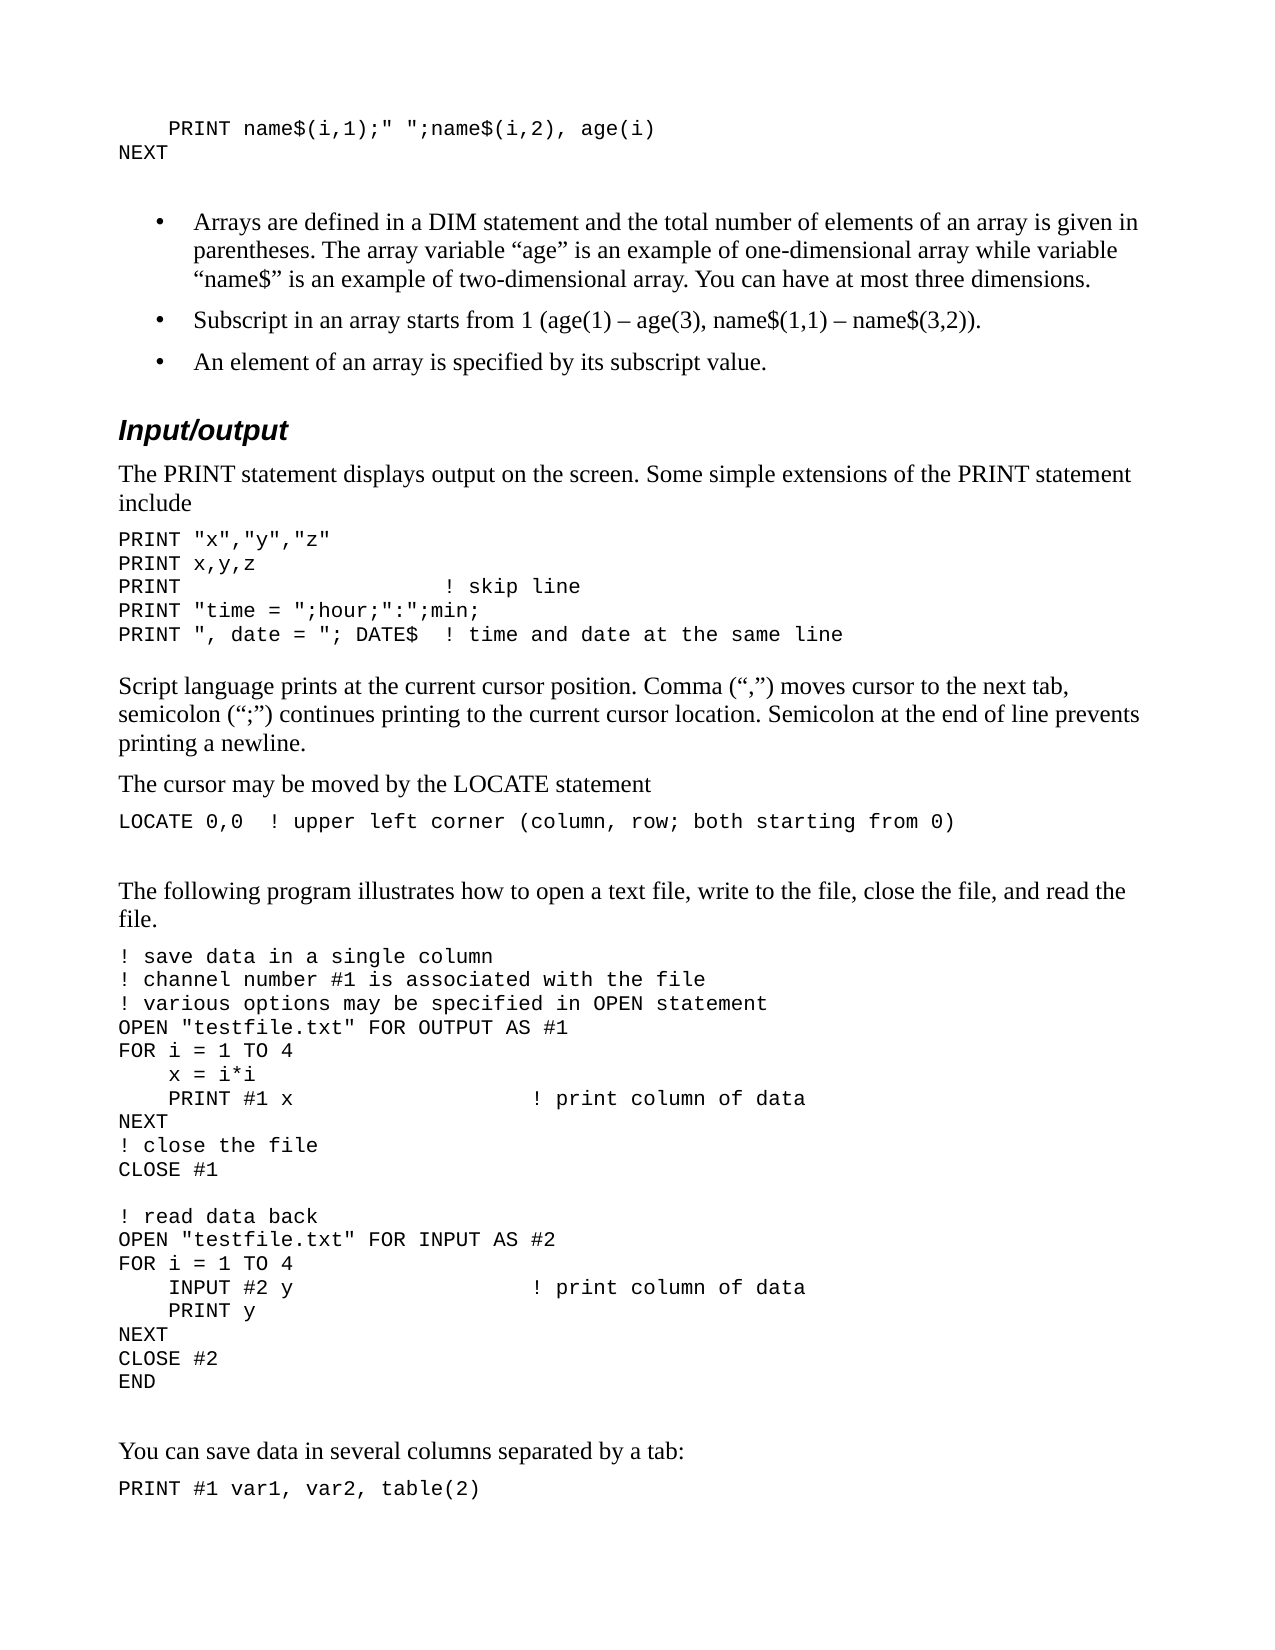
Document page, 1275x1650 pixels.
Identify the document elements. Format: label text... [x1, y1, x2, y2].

subtitle Input/output [118, 413, 1157, 446]
text FOR i = 1 TO 4 [118, 1040, 1157, 1064]
text LOCATE 0,0 ! upper left corner (column, row; both starting from 0) [118, 811, 1157, 834]
text ! close the file [118, 1135, 1157, 1158]
text ! channel number #1 is associated with the file [118, 969, 1157, 993]
text FOR i = 1 TO 4 [118, 1253, 1157, 1277]
text PRINT "x","y","z" [118, 529, 1157, 553]
text The PRINT statement displays output on the screen. Some simple extensions of the PRINT statement include [118, 459, 1157, 516]
text NEXT [118, 1111, 1157, 1135]
text You can save data in several columns separated by a tab: [118, 1436, 1157, 1465]
text ! read data back [118, 1206, 1157, 1229]
text PRINT ", date = "; DATE$ ! time and date at the same line [118, 623, 1157, 647]
text The following program illustrates how to open a text file, write to the file, close the file, and read the file. [118, 876, 1157, 933]
text The cursor may be moved by the LOCATE statement [118, 769, 1157, 798]
text x = i*i [118, 1064, 1157, 1088]
text PRINT #1 x ! print column of data [118, 1088, 1157, 1111]
text OPEN "testfile.txt" FOR INPUT AS #2 [118, 1229, 1157, 1253]
text PRINT name$(i,1);" ";name$(i,2), age(i) [118, 118, 1157, 142]
text ! various options may be specified in OPEN statement [118, 993, 1157, 1017]
text Script language prints at the current cursor position. Comma (“,”) moves cursor to the next tab, semicolon (“;”) continues printing to the current cursor location. Semicolon at the end of line prevents printing a newline. [118, 671, 1157, 757]
text PRINT x,y,z [118, 553, 1157, 576]
text OPEN "testfile.txt" FOR OUTPUT AS #1 [118, 1017, 1157, 1040]
text PRINT #1 var1, var2, table(2) [118, 1477, 1157, 1501]
text INPUT #2 y ! print column of data [118, 1277, 1157, 1300]
list Arrays are defined in a DIM statement and the total number of elements of an array is given in parentheses. The array variable “age” is an example of one-dimensional array while variable “name$” is an example of two-dimensional array. You can have at most three dimensions. [156, 207, 1157, 293]
list An element of an array is specified by its subscript value. [156, 347, 1157, 375]
text PRINT "time = ";hour;":";min; [118, 600, 1157, 623]
text PRINT y [118, 1300, 1157, 1324]
text CLOSE #1 [118, 1158, 1157, 1182]
text PRINT ! skip line [118, 576, 1157, 600]
text END [118, 1371, 1157, 1395]
text NEXT [118, 142, 1157, 165]
list Subscript in an array starts from 1 (age(1) – age(3), name$(1,1) – name$(3,2)). [156, 305, 1157, 334]
text CLOSE #2 [118, 1348, 1157, 1371]
text ! save data in a single column [118, 946, 1157, 969]
text NEXT [118, 1324, 1157, 1348]
